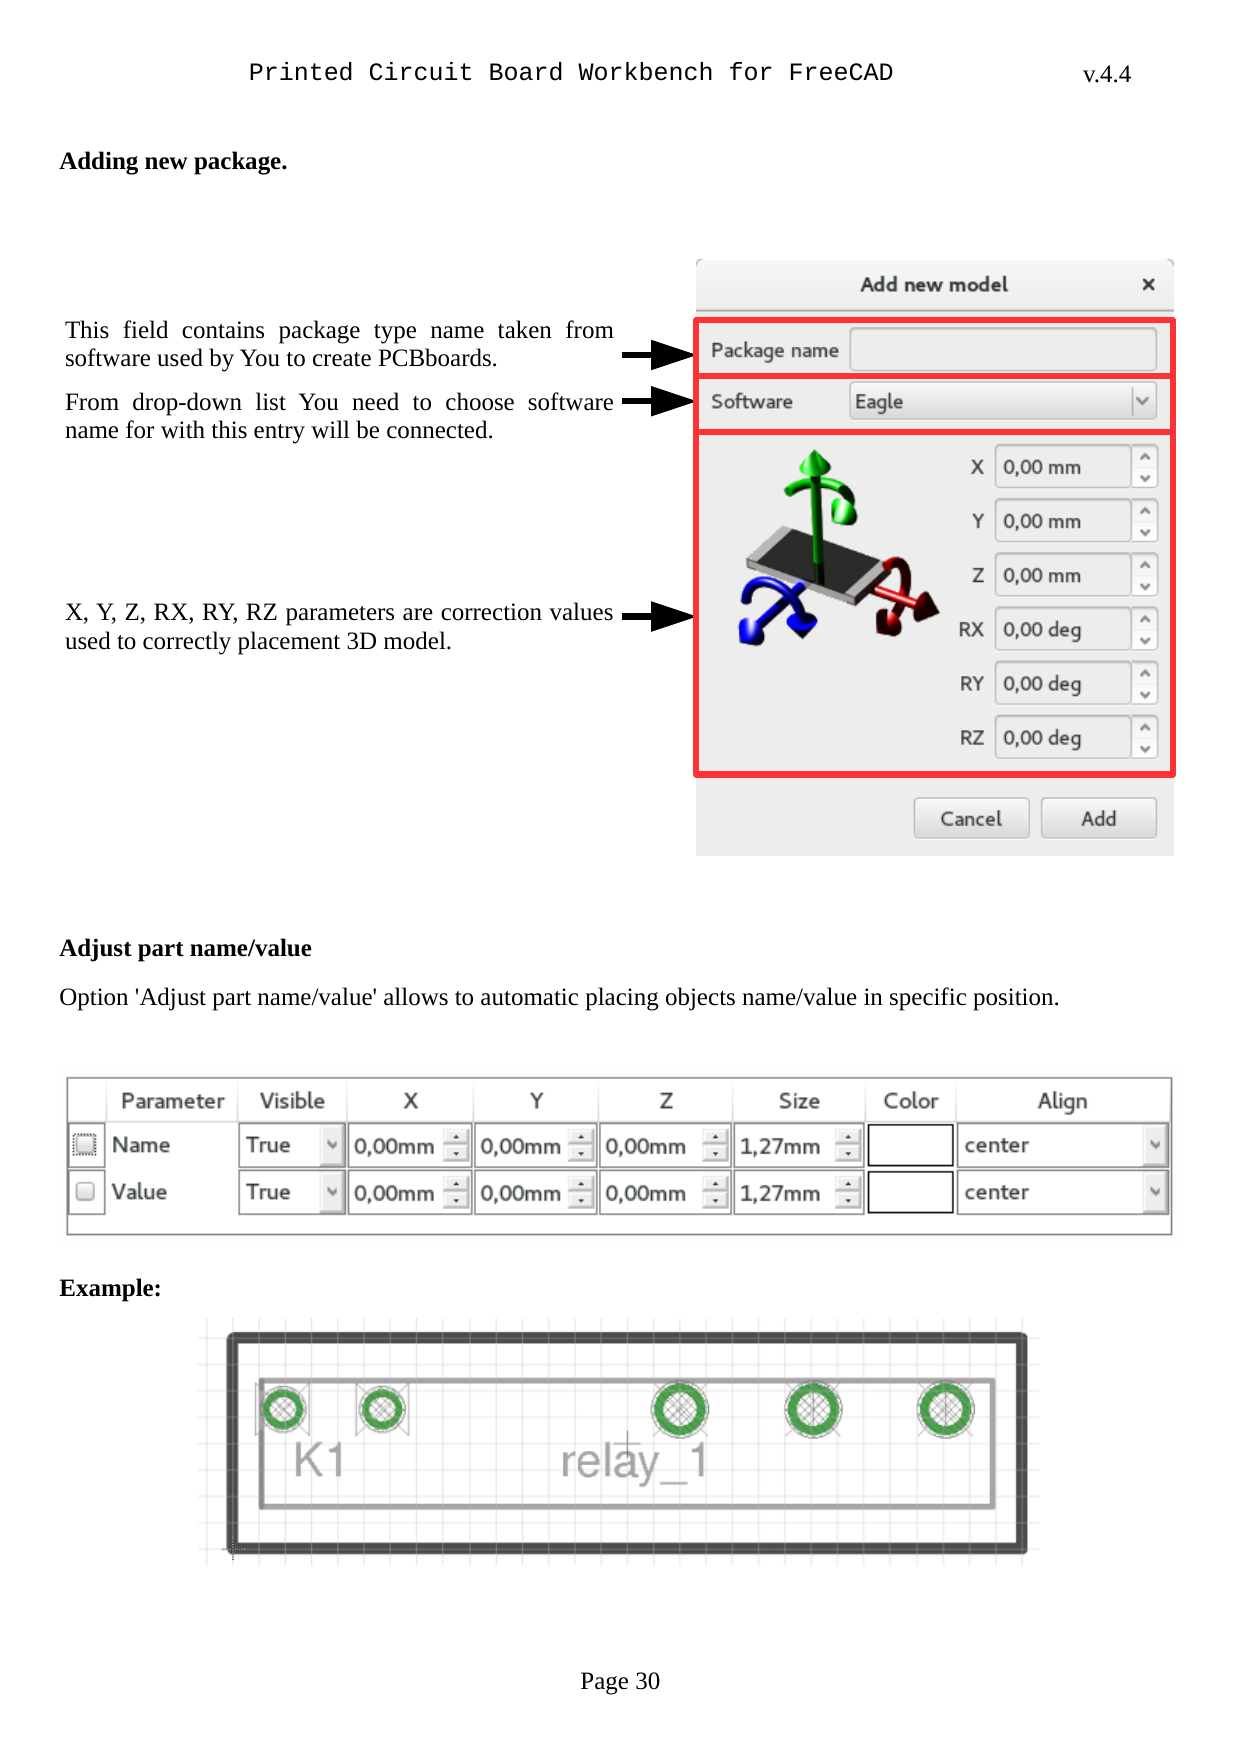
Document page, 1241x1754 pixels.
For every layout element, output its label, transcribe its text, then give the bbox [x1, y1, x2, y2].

table_header This field contains package type name taken from software used by You to create PCBboards. From drop-down list You need to choose software name for with this entry will be connected. X, Y, Z, RX, RY, RZ parameters are correction values used to correctly placement 3D model. [59, 232, 620, 890]
text Example: [59, 1273, 1181, 1302]
picture [699, 435, 1170, 771]
picture [696, 259, 1174, 317]
picture [195, 1316, 1045, 1569]
text Adding new package. [59, 146, 1181, 175]
subtitle Adjust part name/value [59, 933, 1181, 962]
picture [699, 323, 1170, 373]
picture [699, 379, 1170, 429]
table_header [620, 232, 1181, 890]
picture [59, 1068, 1182, 1245]
picture [696, 778, 1174, 856]
text Option 'Adjust part name/value' allows to automatic placing objects name/value in specific position. [59, 982, 1181, 1011]
